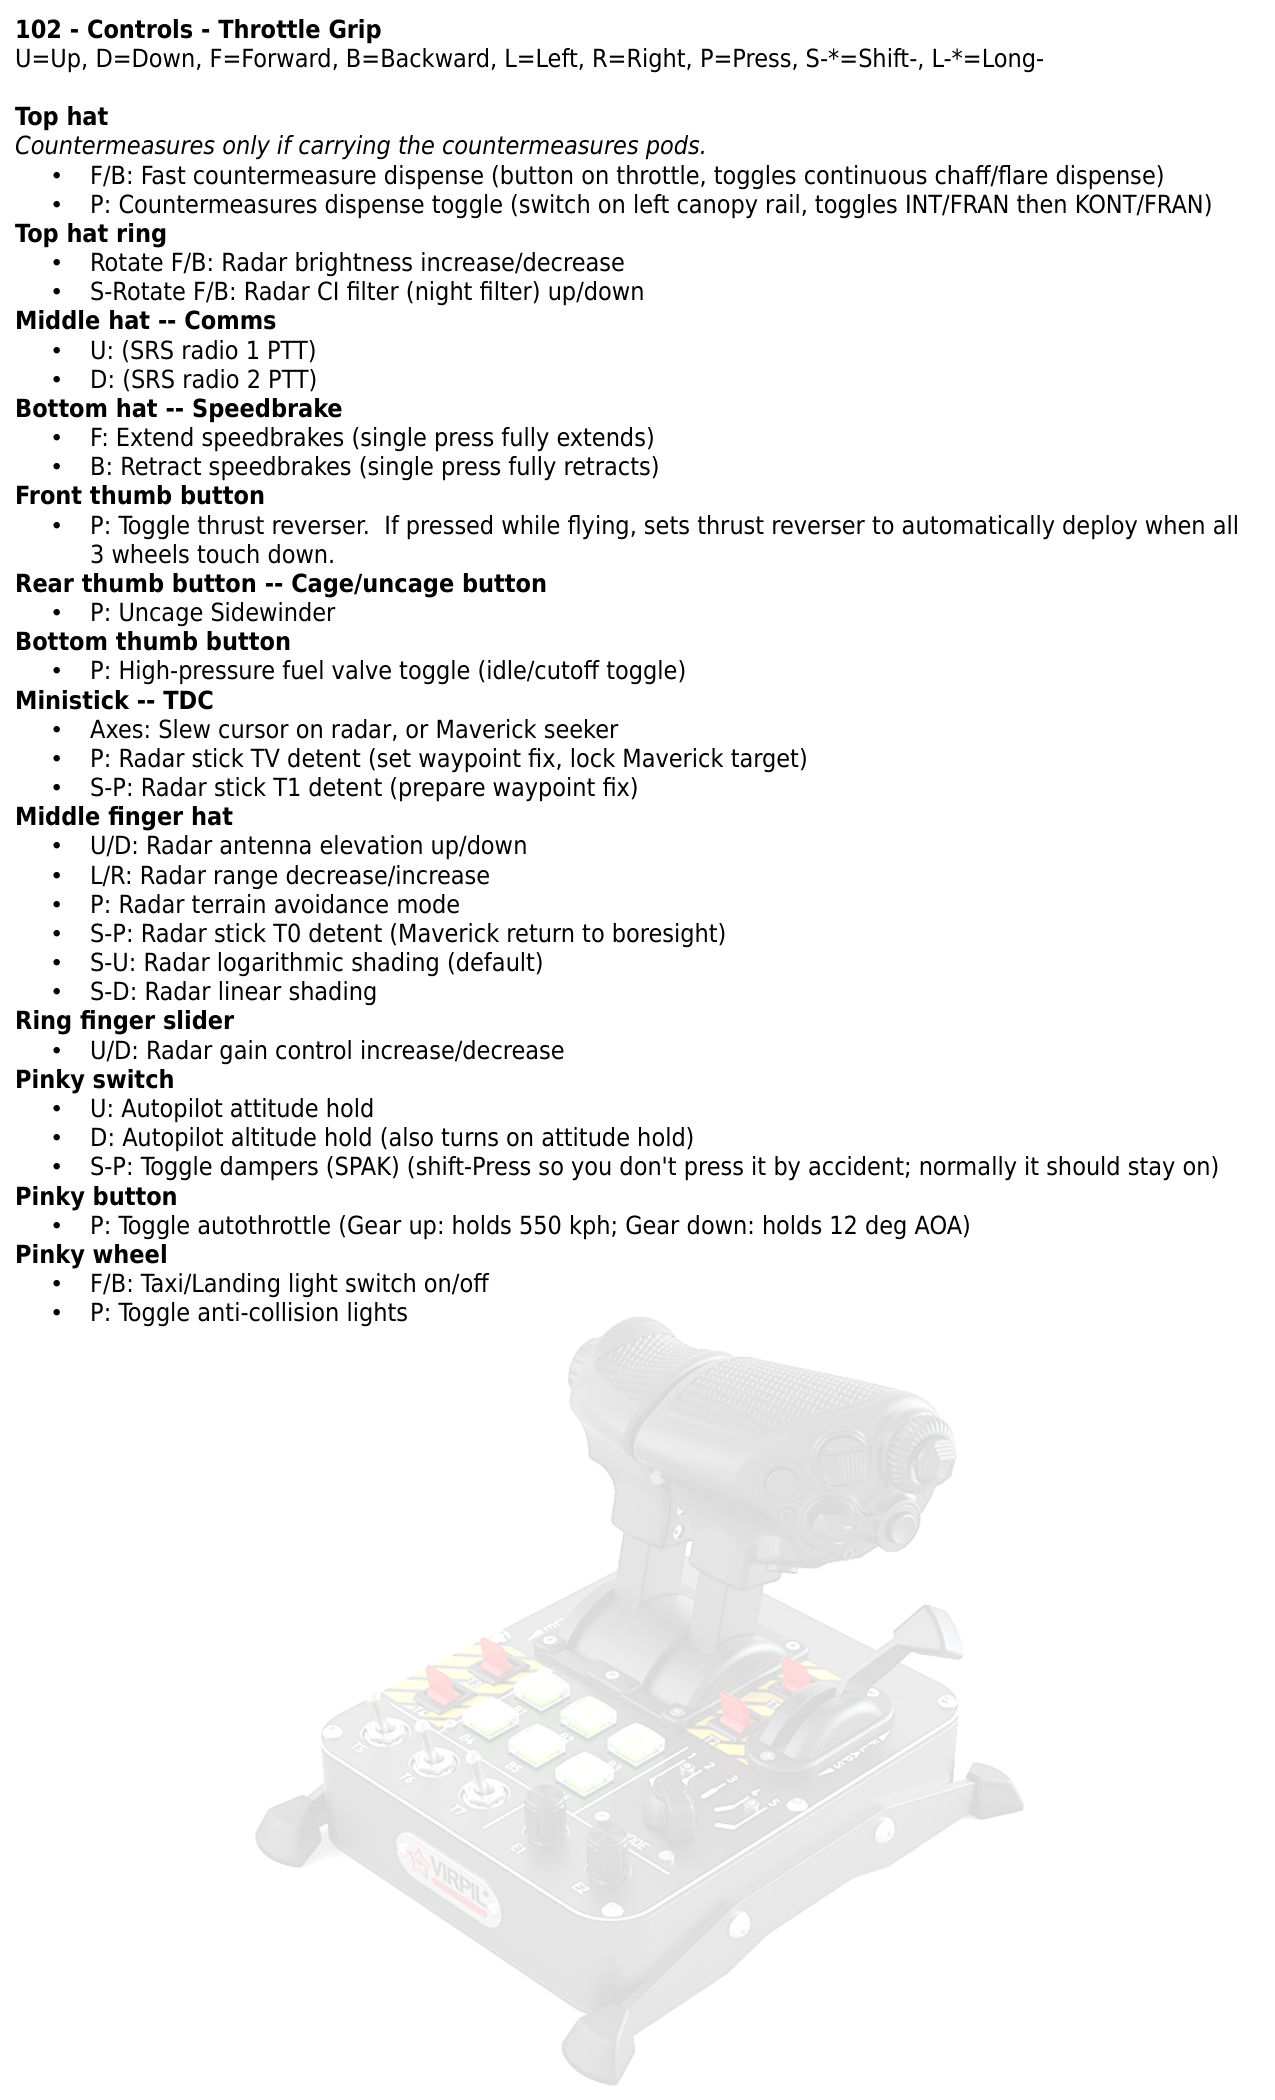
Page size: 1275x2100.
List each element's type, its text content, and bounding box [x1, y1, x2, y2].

text Front thumb button [15, 482, 1260, 511]
text Ring finger slider [15, 1007, 1260, 1036]
text Top hat [15, 102, 1260, 132]
list P: Radar terrain avoidance mode [52, 890, 1260, 919]
list Rotate F/B: Radar brightness increase/decrease [52, 248, 1260, 277]
list P: High-pressure fuel valve toggle (idle/cutoff toggle) [52, 657, 1260, 686]
list S-Rotate F/B: Radar CI filter (night filter) up/down [52, 277, 1260, 307]
list Axes: Slew cursor on radar, or Maverick seeker [52, 715, 1260, 744]
text 102 - Controls - Throttle Grip [15, 15, 1260, 44]
text Bottom thumb button [15, 627, 1260, 657]
text Top hat ring [15, 219, 1260, 248]
list U/D: Radar antenna elevation up/down [52, 832, 1260, 861]
text Middle hat -- Comms [15, 307, 1260, 336]
text Middle finger hat [15, 802, 1260, 832]
list P: Toggle anti-collision lights [52, 1298, 1260, 1327]
list P: Countermeasures dispense toggle (switch on left canopy rail, toggles INT/FRAN then KONT/FRAN) [52, 190, 1260, 219]
list B: Retract speedbrakes (single press fully retracts) [52, 452, 1260, 482]
list S-P: Toggle dampers (SPAK) (shift-Press so you don't press it by accident; normally it should stay on) [52, 1152, 1260, 1182]
text Rear thumb button -- Cage/uncage button [15, 569, 1260, 598]
list F/B: Taxi/Landing light switch on/off [52, 1269, 1260, 1298]
text Pinky wheel [15, 1240, 1260, 1269]
list L/R: Radar range decrease/increase [52, 861, 1260, 890]
list P: Radar stick TV detent (set waypoint fix, lock Maverick target) [52, 744, 1260, 773]
list S-P: Radar stick T0 detent (Maverick return to boresight) [52, 919, 1260, 948]
list P: Toggle autothrottle (Gear up: holds 550 kph; Gear down: holds 12 deg AOA) [52, 1211, 1260, 1240]
list F: Extend speedbrakes (single press fully extends) [52, 423, 1260, 452]
text Ministick -- TDC [15, 686, 1260, 715]
list D: (SRS radio 2 PTT) [52, 365, 1260, 394]
list U: Autopilot attitude hold [52, 1094, 1260, 1123]
text Countermeasures only if carrying the countermeasures pods. [15, 132, 1260, 161]
list S-U: Radar logarithmic shading (default) [52, 948, 1260, 977]
list S-D: Radar linear shading [52, 977, 1260, 1007]
list P: Uncage Sidewinder [52, 598, 1260, 627]
text Pinky button [15, 1182, 1260, 1211]
list D: Autopilot altitude hold (also turns on attitude hold) [52, 1123, 1260, 1152]
text Pinky switch [15, 1065, 1260, 1094]
list F/B: Fast countermeasure dispense (button on throttle, toggles continuous chaff/flare dispense) [52, 161, 1260, 190]
list P: Toggle thrust reverser. If pressed while flying, sets thrust reverser to automatically deploy when all 3 wheels touch down. [52, 511, 1260, 569]
list U: (SRS radio 1 PTT) [52, 336, 1260, 365]
list U/D: Radar gain control increase/decrease [52, 1036, 1260, 1065]
text Bottom hat -- Speedbrake [15, 394, 1260, 423]
list S-P: Radar stick T1 detent (prepare waypoint fix) [52, 773, 1260, 802]
text U=Up, D=Down, F=Forward, B=Backward, L=Left, R=Right, P=Press, S-*=Shift-, L-*=Long- [15, 44, 1260, 73]
